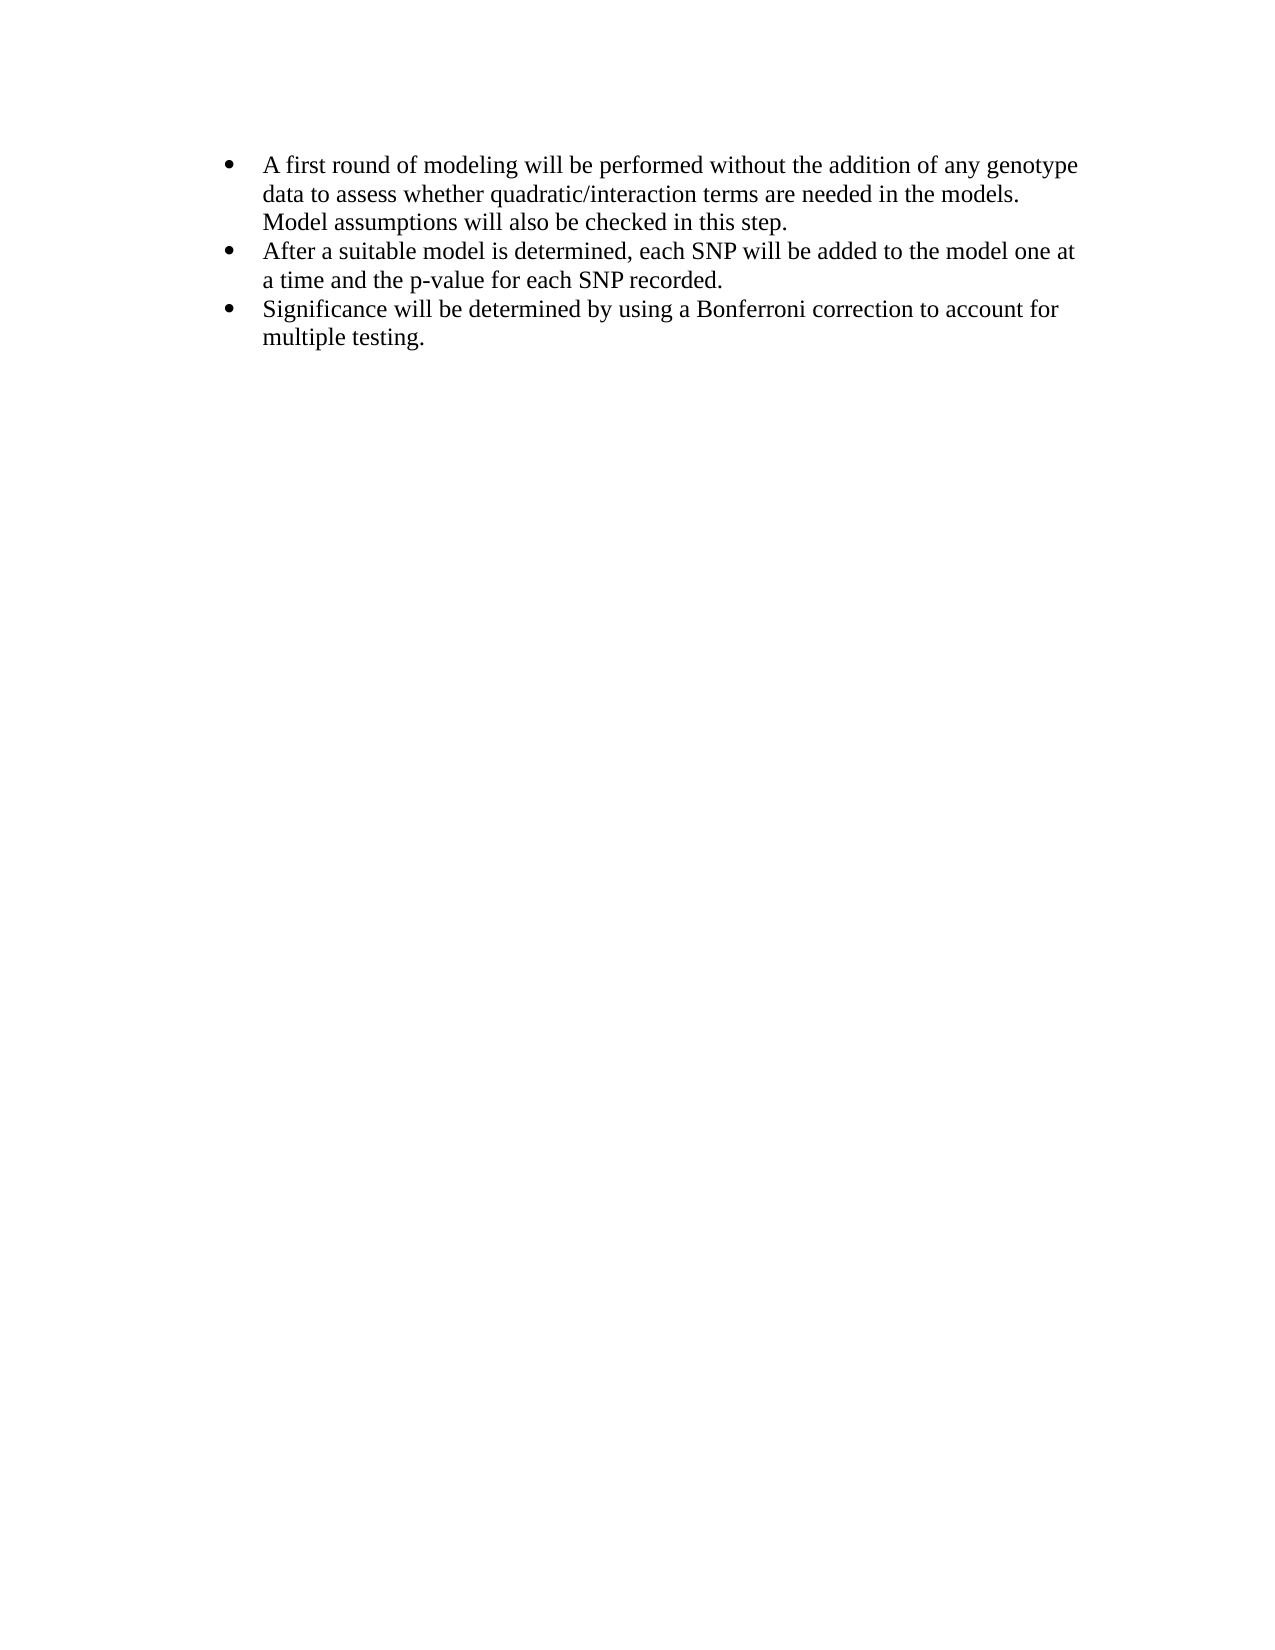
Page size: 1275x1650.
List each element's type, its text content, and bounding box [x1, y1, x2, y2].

list A first round of modeling will be performed without the addition of any genotype data to assess whether quadratic/interaction terms are needed in the models. Model assumptions will also be checked in this step. [225, 150, 1087, 236]
list Significance will be determined by using a Bonferroni correction to account for multiple testing. [225, 294, 1087, 351]
list After a suitable model is determined, each SNP will be added to the model one at a time and the p-value for each SNP recorded. [225, 236, 1087, 294]
